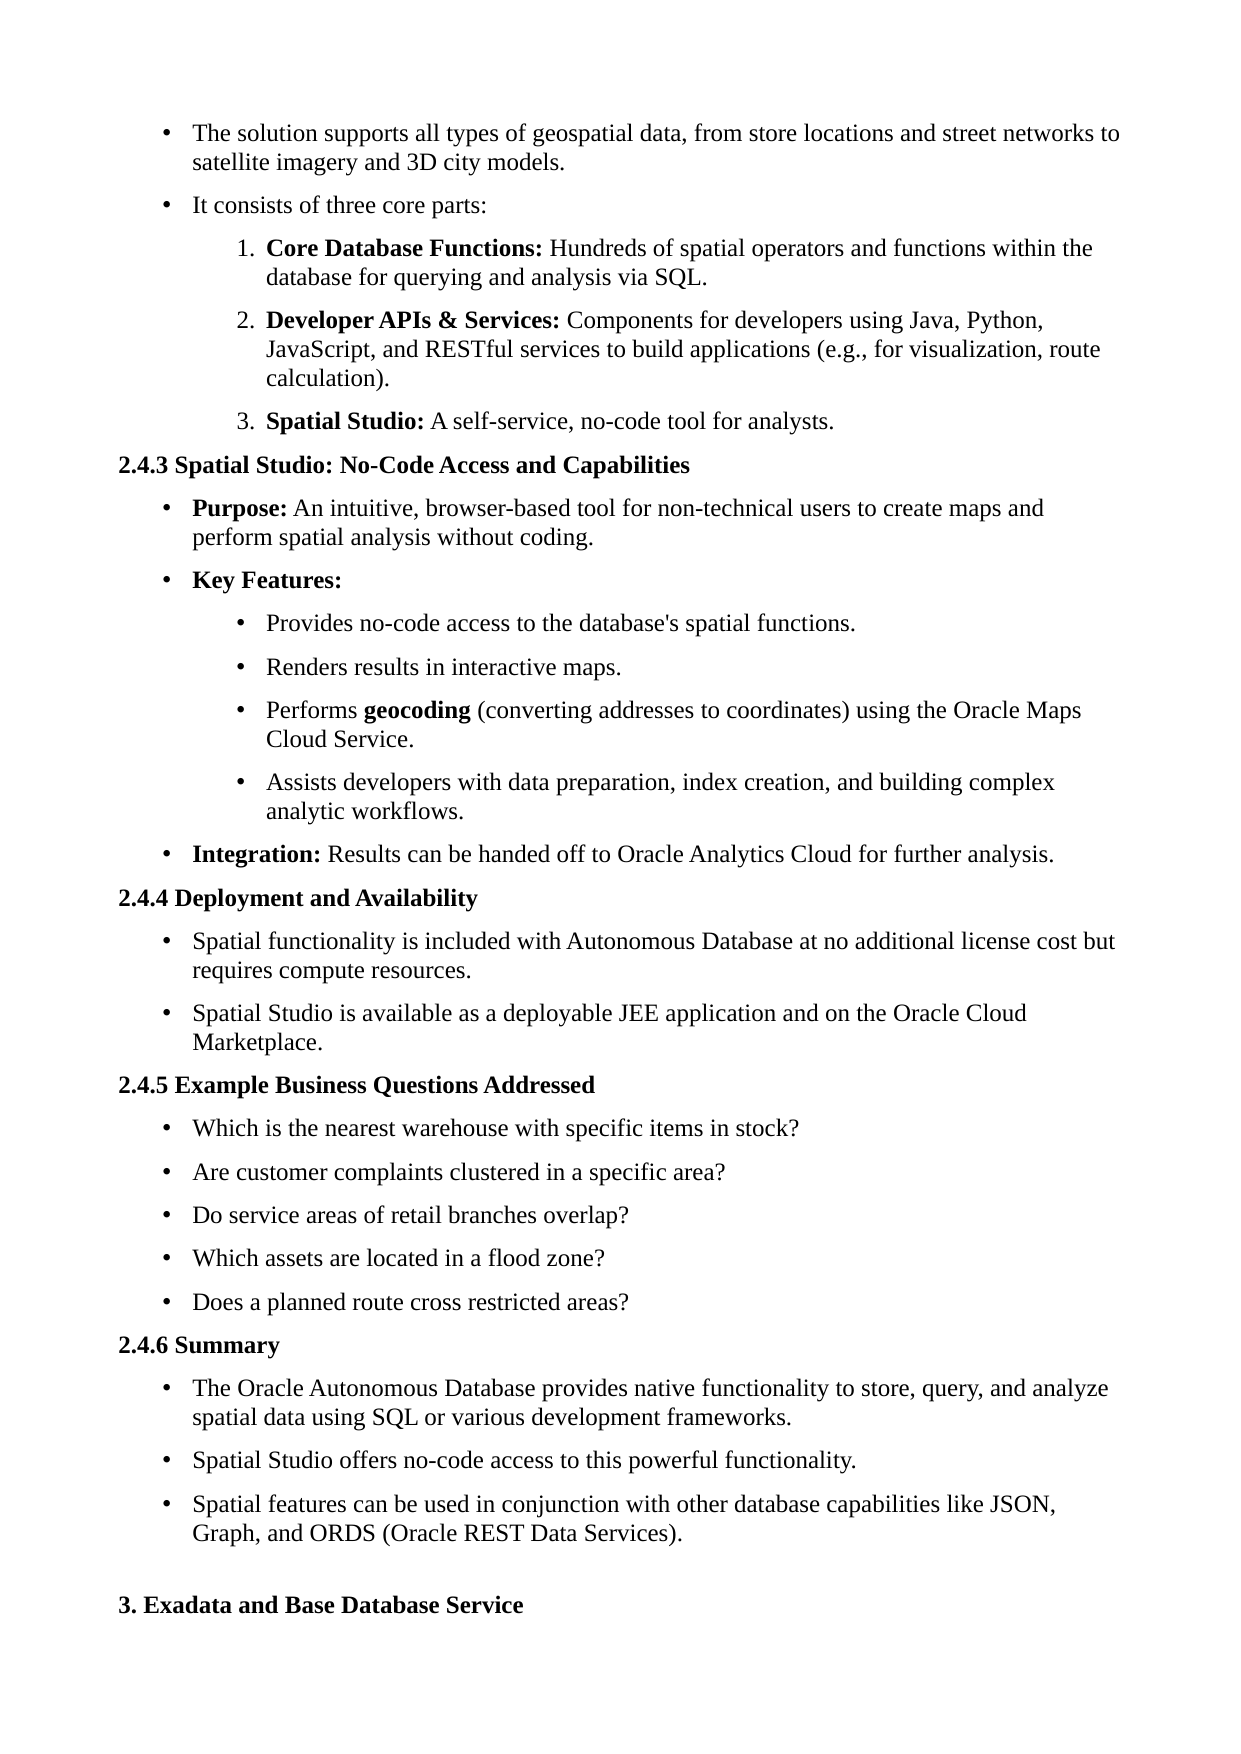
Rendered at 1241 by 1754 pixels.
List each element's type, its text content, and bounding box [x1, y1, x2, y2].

list Renders results in interactive maps. [236, 652, 1122, 681]
list Do service areas of retail branches overlap? [162, 1200, 1122, 1229]
list Core Database Functions: Hundreds of spatial operators and functions within the database for querying and analysis via SQL. [236, 233, 1122, 291]
text 3. Exadata and Base Database Service [118, 1590, 1122, 1618]
list Spatial Studio offers no-code access to this powerful functionality. [162, 1446, 1122, 1474]
list Key Features: [162, 565, 1122, 594]
list Provides no-code access to the database's spatial functions. [236, 608, 1122, 637]
list Integration: Results can be handed off to Oracle Analytics Cloud for further analysis. [162, 839, 1122, 868]
list Spatial features can be used in conjunction with other database capabilities like JSON, Graph, and ORDS (Oracle REST Data Services). [162, 1489, 1122, 1546]
list The solution supports all types of geospatial data, from store locations and street networks to satellite imagery and 3D city models. [162, 118, 1122, 176]
list Are customer complaints clustered in a specific area? [162, 1157, 1122, 1186]
list Purpose: An intuitive, browser-based tool for non-technical users to create maps and perform spatial analysis without coding. [162, 493, 1122, 551]
list Does a planned route cross restricted areas? [162, 1287, 1122, 1316]
list Performs geocoding (converting addresses to coordinates) using the Oracle Maps Cloud Service. [236, 695, 1122, 753]
list Which is the nearest warehouse with specific items in stock? [162, 1113, 1122, 1142]
list Spatial Studio: A self-service, no-code tool for analysts. [236, 406, 1122, 435]
list Assists developers with data preparation, index creation, and building complex analytic workflows. [236, 767, 1122, 825]
list It consists of three core parts: [162, 190, 1122, 219]
text 2.4.3 Spatial Studio: No-Code Access and Capabilities [118, 450, 1122, 478]
list The Oracle Autonomous Database provides native functionality to store, query, and analyze spatial data using SQL or various development frameworks. [162, 1373, 1122, 1431]
text 2.4.5 Example Business Questions Addressed [118, 1070, 1122, 1099]
list Spatial Studio is available as a deployable JEE application and on the Oracle Cloud Marketplace. [162, 998, 1122, 1056]
list Spatial functionality is included with Autonomous Database at no additional license cost but requires compute resources. [162, 926, 1122, 983]
text 2.4.4 Deployment and Availability [118, 883, 1122, 911]
list Developer APIs & Services: Components for developers using Java, Python, JavaScript, and RESTful services to build applications (e.g., for visualization, route calculation). [236, 306, 1122, 392]
list Which assets are located in a flood zone? [162, 1243, 1122, 1272]
text 2.4.6 Summary [118, 1330, 1122, 1359]
